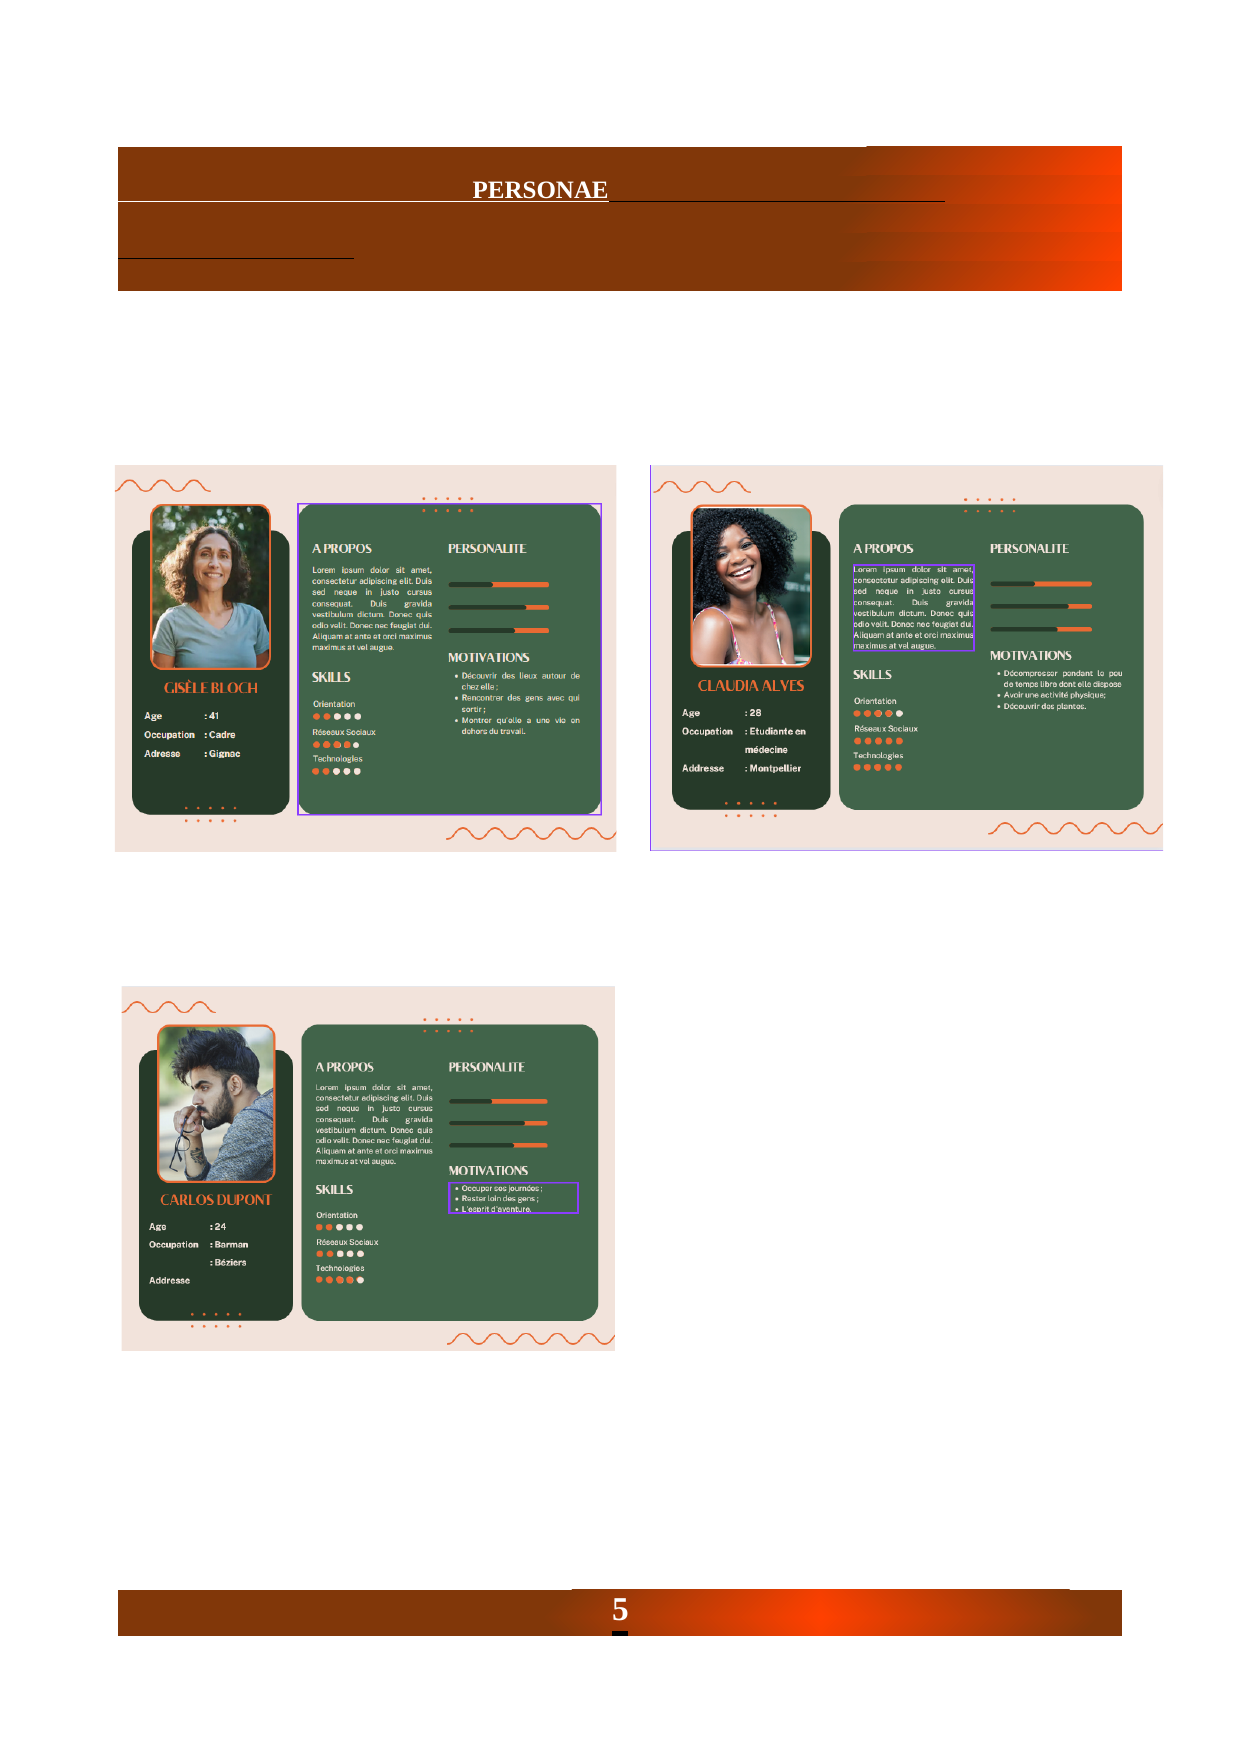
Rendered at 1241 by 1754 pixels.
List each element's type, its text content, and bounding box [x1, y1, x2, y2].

picture [121, 986, 615, 1351]
text PERSONAE [118, 176, 1122, 204]
picture [650, 465, 1164, 851]
picture [114, 465, 617, 852]
